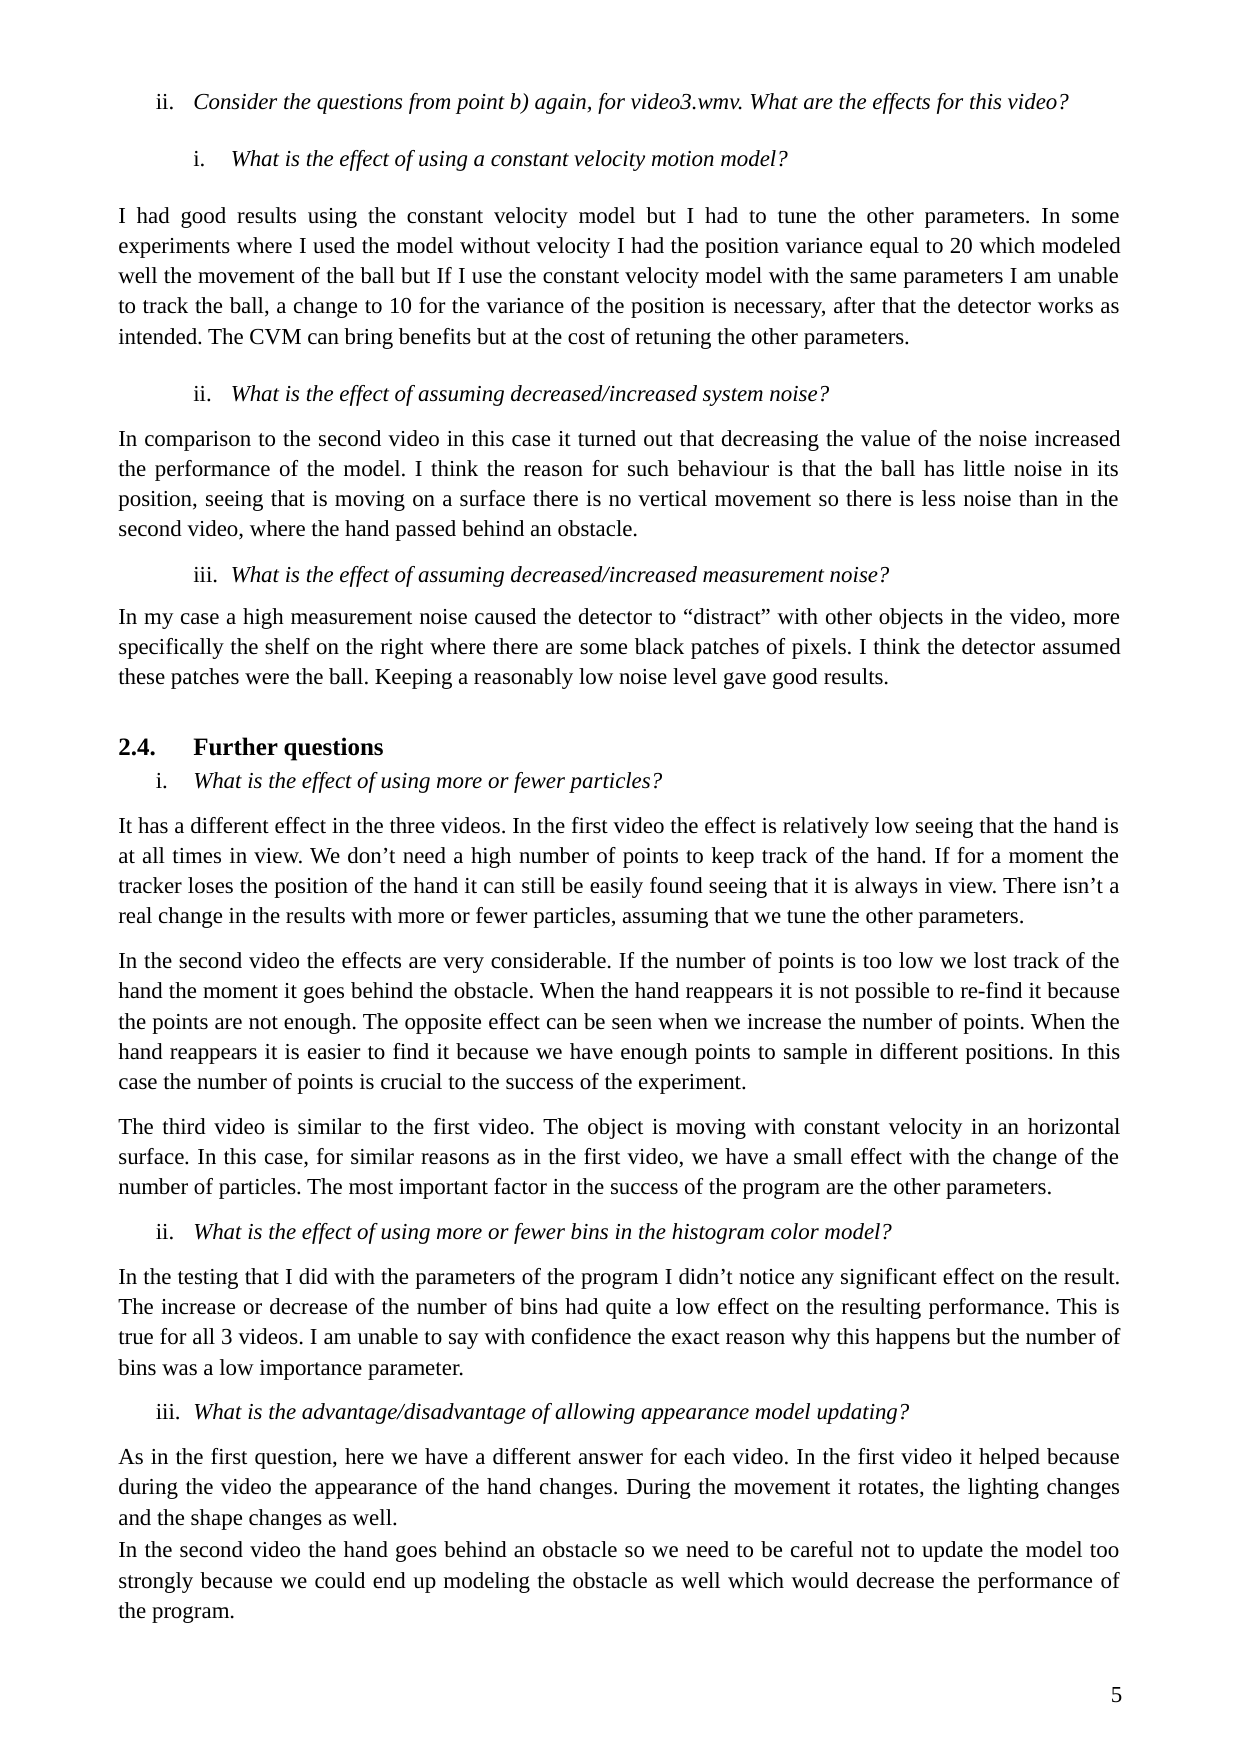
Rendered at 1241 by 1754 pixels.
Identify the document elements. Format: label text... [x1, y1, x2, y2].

list What is the effect of assuming decreased/increased measurement noise? [193, 561, 1122, 587]
text As in the first question, here we have a different answer for each video. In the first video it helped because during the video the appearance of the hand changes. During the movement it rotates, the lighting changes and the shape changes as well. [118, 1443, 1122, 1530]
list Consider the questions from point b) again, for video3.wmv. What are the effects for this video? [156, 88, 1122, 114]
list What is the advantage/disadvantage of allowing appearance model updating? [156, 1398, 1122, 1425]
list What is the effect of using more or fewer bins in the histogram color model? [156, 1218, 1122, 1244]
text In comparison to the second video in this case it turned out that decreasing the value of the noise increased the performance of the model. I think the reason for such behaviour is that the ball has little noise in its position, seeing that is moving on a surface there is no vertical movement so there is less noise than in the second video, where the hand passed behind an obstacle. [118, 425, 1122, 542]
list What is the effect of using a constant velocity motion model? [193, 145, 1122, 171]
text In the second video the effects are very considerable. If the number of points is too low we lost track of the hand the moment it goes behind the obstacle. When the hand reappears it is not possible to re-find it because the points are not enough. The opposite effect can be seen when we increase the number of points. When the hand reappears it is easier to find it because we have enough points to sample in different positions. In this case the number of points is crucial to the success of the experiment. [118, 947, 1122, 1094]
text In the testing that I did with the parameters of the program I didn’t notice any significant effect on the result. The increase or decrease of the number of bins had quite a low effect on the resulting performance. This is true for all 3 videos. I am unable to say with confidence the exact reason why this happens but the number of bins was a low importance parameter. [118, 1263, 1122, 1380]
list What is the effect of using more or fewer particles? [156, 767, 1122, 793]
list What is the effect of assuming decreased/increased system noise? [193, 380, 1122, 406]
subtitle Further questions [118, 732, 1122, 761]
text In my case a high measurement noise caused the detector to “distract” with other objects in the video, more specifically the shelf on the right where there are some black patches of pixels. I think the detector assumed these patches were the ball. Keeping a reasonably low noise level gave good results. [118, 603, 1122, 689]
text I had good results using the constant velocity model but I had to tune the other parameters. In some experiments where I used the model without velocity I had the position variance equal to 20 which modeled well the movement of the ball but If I use the constant velocity model with the same parameters I am unable to track the ball, a change to 10 for the variance of the position is necessary, after that the detector works as intended. The CVM can bring benefits but at the cost of retuning the other parameters. [118, 202, 1122, 349]
text In the second video the hand goes behind an obstacle so we need to be careful not to update the model too strongly because we could end up modeling the obstacle as well which would decrease the performance of the program. [118, 1537, 1122, 1623]
text The third video is similar to the first video. The object is moving with constant velocity in an horizontal surface. In this case, for similar reasons as in the first video, we have a small effect with the change of the number of particles. The most important factor in the success of the program are the other parameters. [118, 1113, 1122, 1200]
text It has a different effect in the three videos. In the first video the effect is relatively low seeing that the hand is at all times in view. We don’t need a high number of points to keep track of the hand. If for a moment the tracker loses the position of the hand it can still be easily found seeing that it is always in view. There isn’t a real change in the results with more or fewer particles, assuming that we tune the other parameters. [118, 812, 1122, 929]
